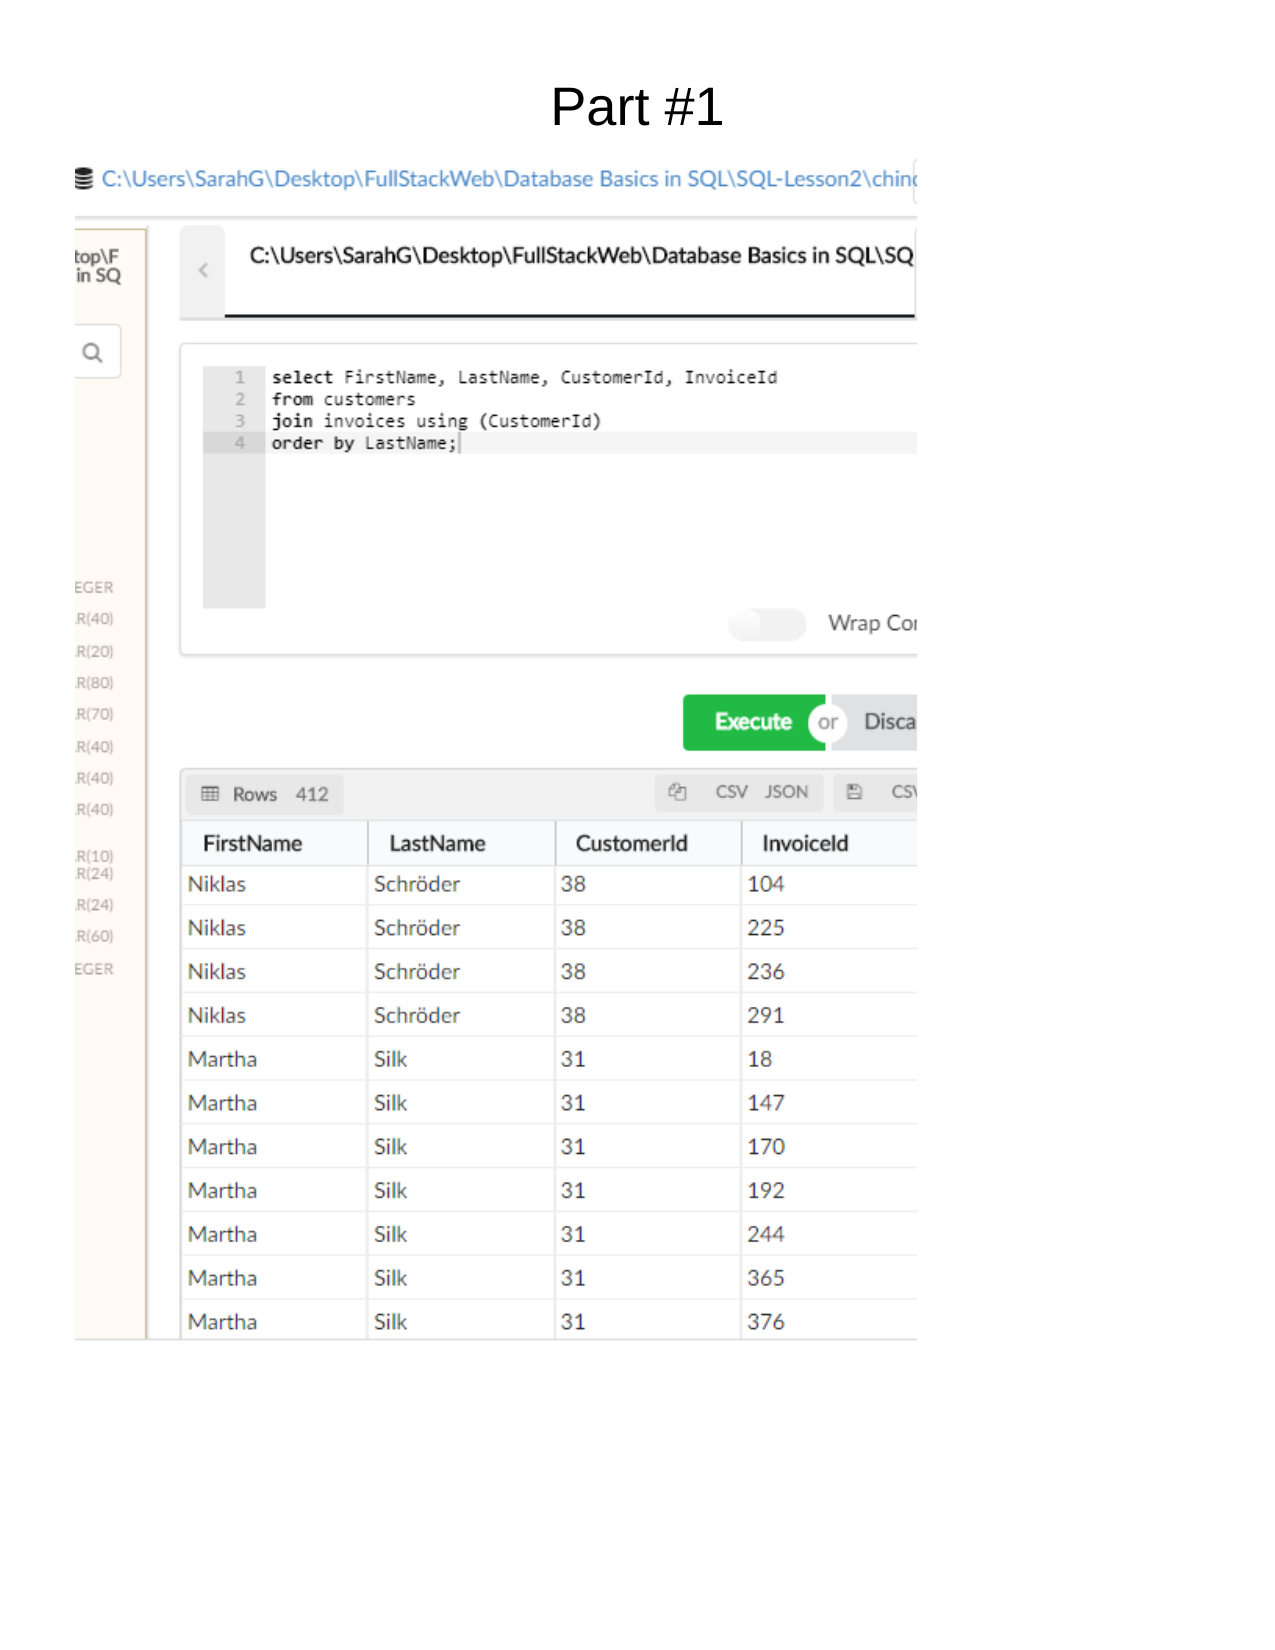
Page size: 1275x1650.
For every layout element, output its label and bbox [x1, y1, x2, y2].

picture [75, 150, 918, 1350]
